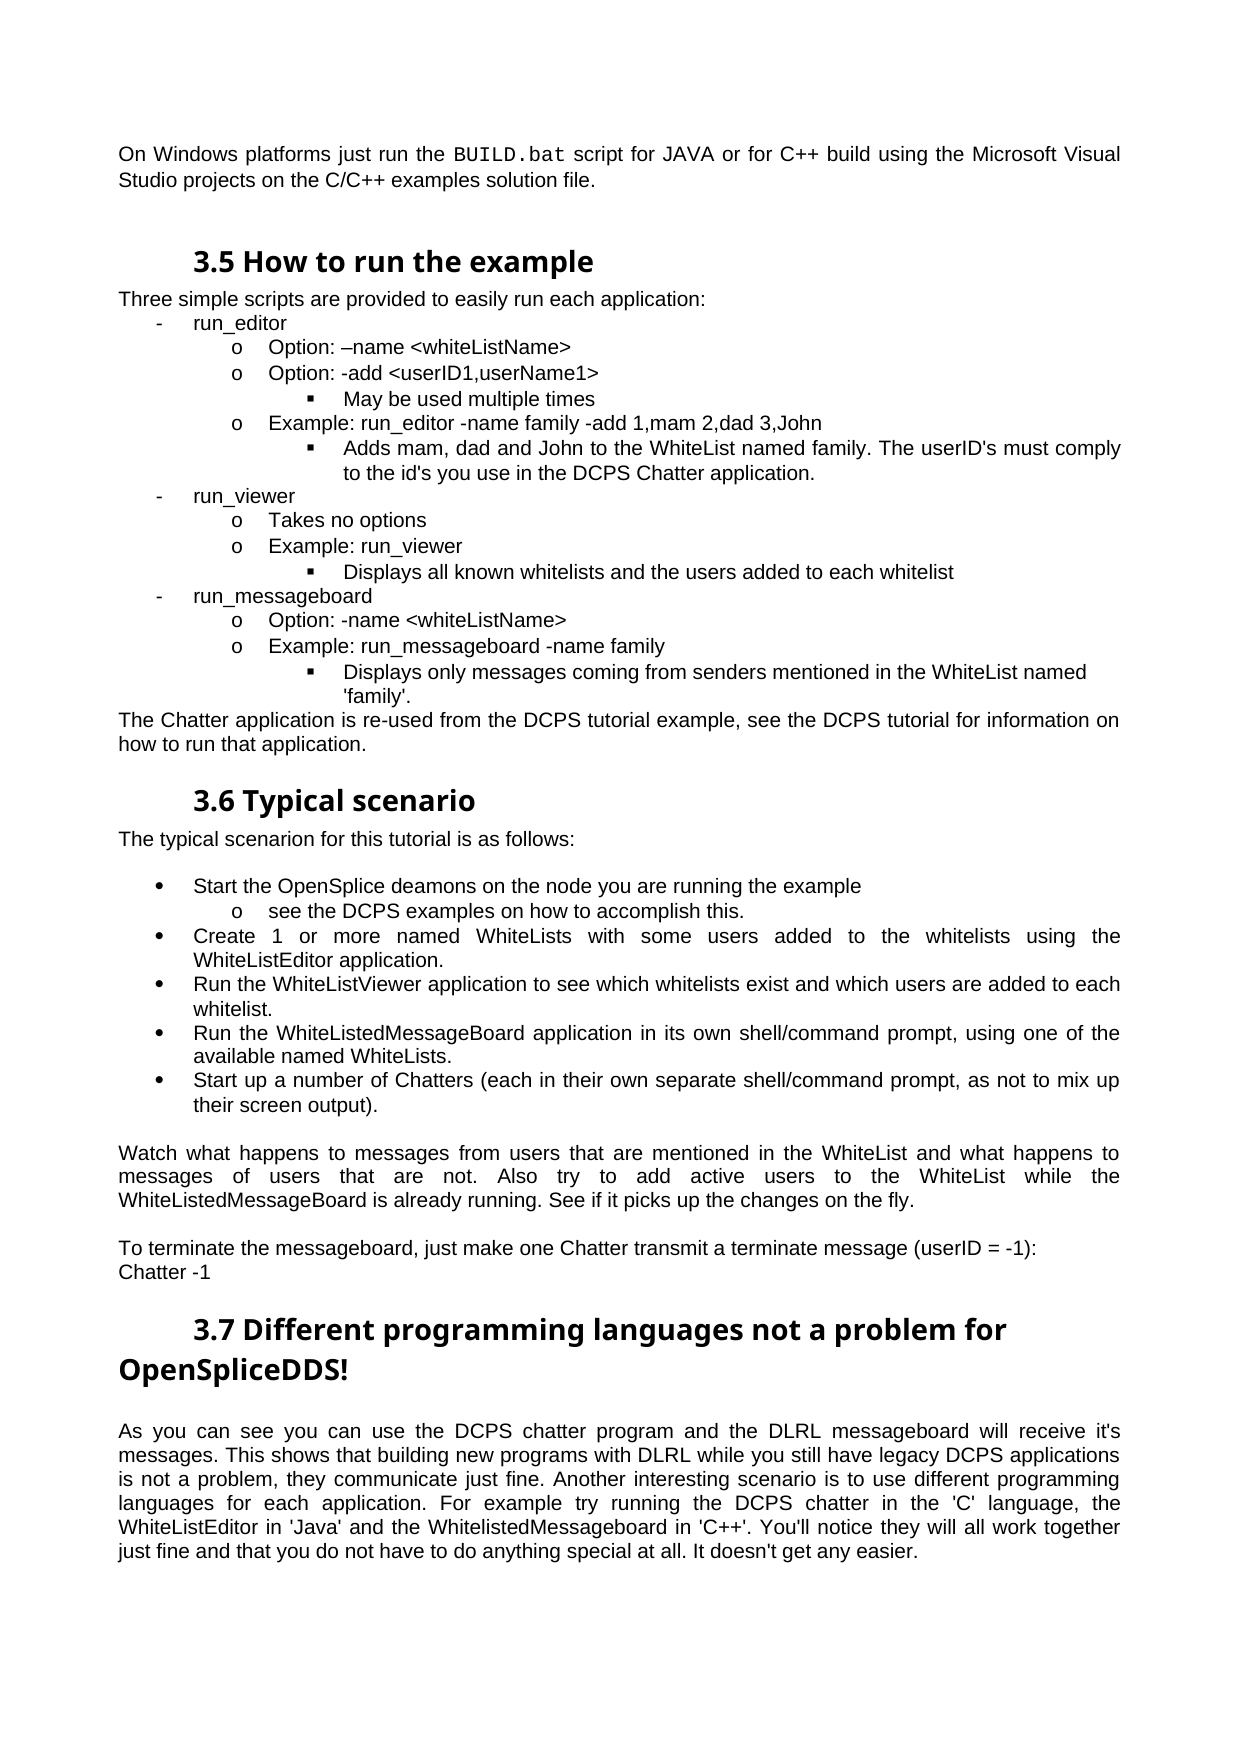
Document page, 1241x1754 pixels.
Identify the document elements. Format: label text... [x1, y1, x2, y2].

text The Chatter application is re-used from the DCPS tutorial example, see the DCPS tutorial for information on how to run that application. [118, 708, 1122, 756]
text Watch what happens to messages from users that are mentioned in the WhiteList and what happens to messages of users that are not. Also try to add active users to the WhiteList while the WhiteListedMessageBoard is already running. See if it picks up the changes on the fly. [118, 1140, 1122, 1212]
text To terminate the messageboard, just make one Chatter transmit a terminate message (userID = -1): [118, 1236, 1122, 1260]
subtitle 3.5 How to run the example [118, 241, 1122, 281]
subtitle 3.7 Different programming languages not a problem for OpenSpliceDDS! [118, 1309, 1122, 1388]
list Displays only messages coming from senders mentioned in the WhiteList named 'family'. [306, 659, 1122, 708]
text Three simple scripts are provided to easily run each application: [118, 287, 1122, 311]
list Option: -add <userID1,userName1> [231, 361, 1122, 386]
list Option: -name <whiteListName> [231, 608, 1122, 634]
list Adds mam, dad and John to the WhiteList named family. The userID's must comply to the id's you use in the DCPS Chatter application. [306, 436, 1122, 484]
list Displays all known whitelists and the users added to each whitelist [306, 560, 1122, 584]
list see the DCPS examples on how to accomplish this. [231, 898, 1122, 924]
list Takes no options [231, 508, 1122, 534]
text The typical scenarion for this tutorial is as follows: [118, 826, 1122, 850]
list Example: run_editor -name family -add 1,mam 2,dad 3,John [231, 410, 1122, 436]
list Run the WhiteListedMessageBoard application in its own shell/command prompt, using one of the available named WhiteLists. [156, 1020, 1122, 1068]
list run_viewer [156, 484, 1122, 508]
list Start up a number of Chatters (each in their own separate shell/command prompt, as not to mix up their screen output). [156, 1068, 1122, 1116]
list May be used multiple times [306, 386, 1122, 410]
subtitle 3.6 Typical scenario [118, 781, 1122, 820]
list Option: –name <whiteListName> [231, 335, 1122, 361]
list Example: run_messageboard -name family [231, 634, 1122, 659]
list Run the WhiteListViewer application to see which whitelists exist and which users are added to each whitelist. [156, 972, 1122, 1020]
list run_editor [156, 311, 1122, 335]
list Create 1 or more named WhiteLists with some users added to the whitelists using the WhiteListEditor application. [156, 924, 1122, 972]
list Example: run_viewer [231, 534, 1122, 560]
list Start the OpenSplice deamons on the node you are running the example [156, 874, 1122, 898]
text Chatter -1 [118, 1260, 1122, 1284]
text On Windows platforms just run the BUILD.bat script for JAVA or for C++ build using the Microsoft Visual Studio projects on the C/C++ examples solution file. [118, 142, 1122, 192]
list run_messageboard [156, 584, 1122, 608]
text As you can see you can use the DCPS chatter program and the DLRL messageboard will receive it's messages. This shows that building new programs with DLRL while you still have legacy DCPS applications is not a problem, they communicate just fine. Another interesting scenario is to use different programming languages for each application. For example try running the DCPS chatter in the 'C' language, the WhiteListEditor in 'Java' and the WhitelistedMessageboard in 'C++'. You'll notice they will all work together just fine and that you do not have to do anything special at all. It doesn't get any easier. [118, 1419, 1122, 1562]
